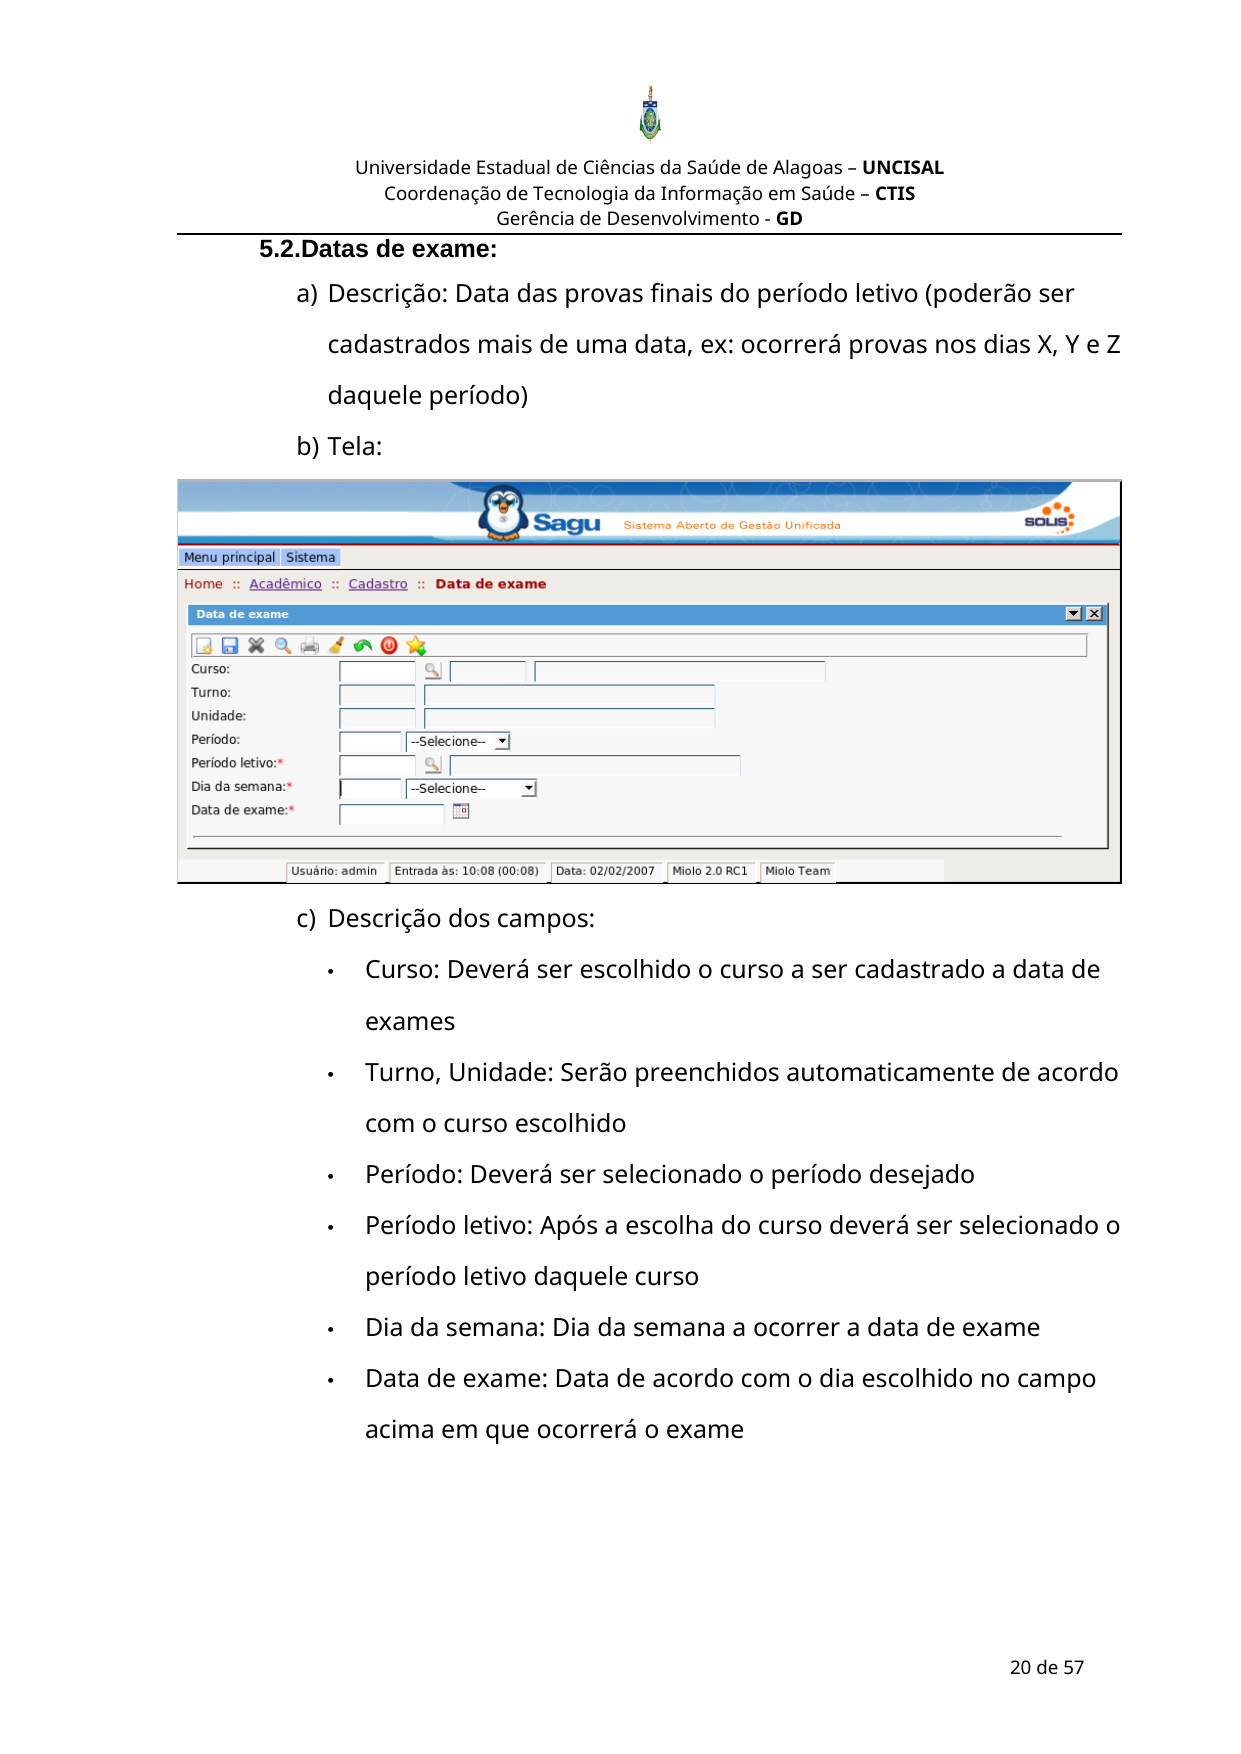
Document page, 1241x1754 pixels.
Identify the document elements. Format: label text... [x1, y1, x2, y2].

list Turno, Unidade: Serão preenchidos automaticamente de acordo com o curso escolhido [327, 1054, 1122, 1139]
subtitle Datas de exame: [252, 235, 1122, 263]
list Período letivo: Após a escolha do curso deverá ser selecionado o período letivo daquele curso [327, 1207, 1122, 1292]
list Descrição: Data das provas finais do período letivo (poderão ser cadastrados mais de uma data, ex: ocorrerá provas nos dias X, Y e Z daquele período) [290, 276, 1122, 412]
list Dia da semana: Dia da semana a ocorrer a data de exame [327, 1309, 1122, 1343]
picture [638, 82, 662, 146]
list Período: Deverá ser selecionado o período desejado [327, 1156, 1122, 1190]
picture [177, 479, 1122, 884]
list Tela: [290, 429, 1122, 463]
list Data de exame: Data de acordo com o dia escolhido no campo acima em que ocorrerá o exame [327, 1360, 1122, 1446]
list Curso: Deverá ser escolhido o curso a ser cadastrado a data de exames [327, 952, 1122, 1037]
list Descrição dos campos: [290, 884, 1122, 935]
